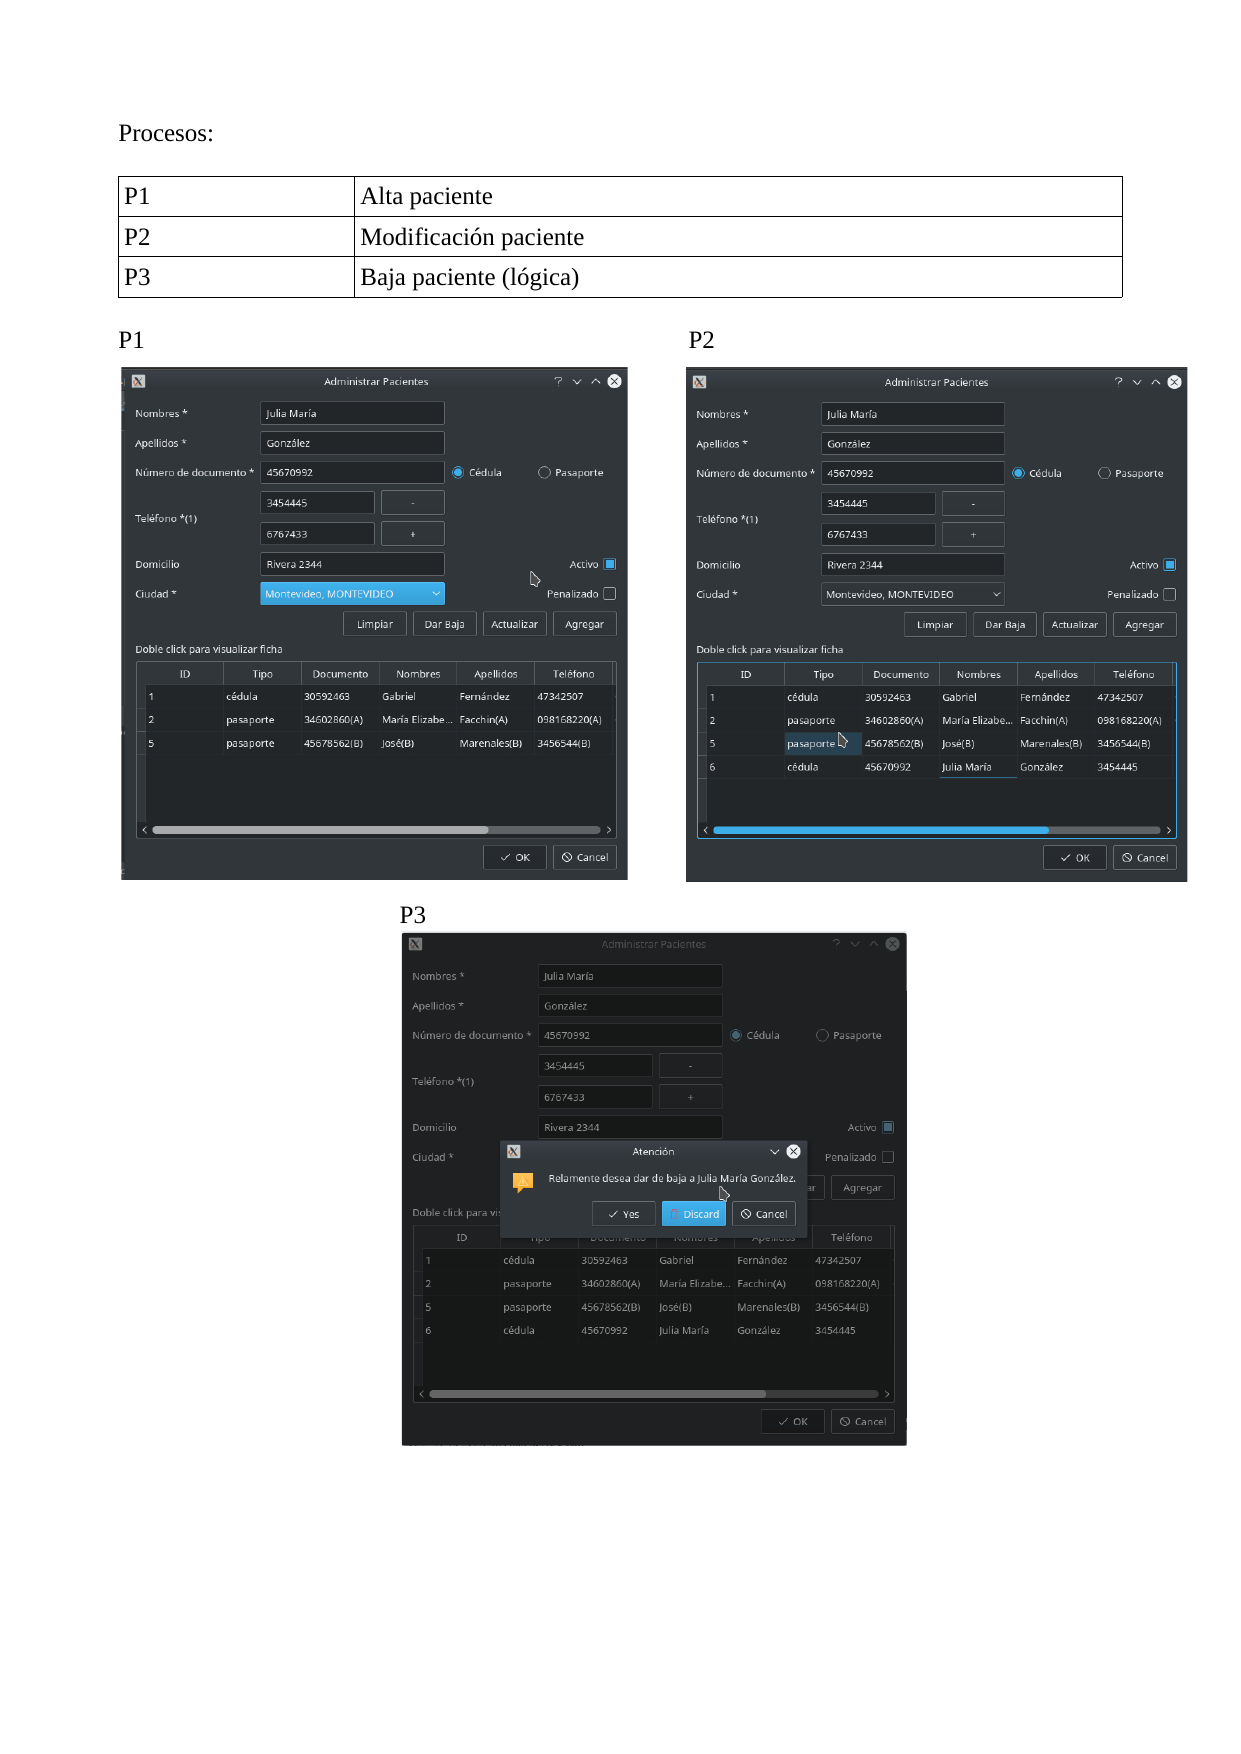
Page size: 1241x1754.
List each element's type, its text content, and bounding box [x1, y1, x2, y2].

table_header P1 [119, 177, 354, 216]
table_cell Modificación paciente [355, 217, 1122, 256]
picture [401, 931, 907, 1446]
picture [686, 367, 1188, 882]
text P1 P2 [118, 325, 1122, 354]
text P3 [118, 900, 1122, 929]
picture [121, 367, 628, 880]
text Procesos: [118, 118, 1122, 147]
table_cell Baja paciente (lógica) [355, 257, 1122, 297]
table_cell P2 [119, 217, 354, 256]
table_cell P3 [119, 257, 354, 297]
table_header Alta paciente [355, 177, 1122, 216]
